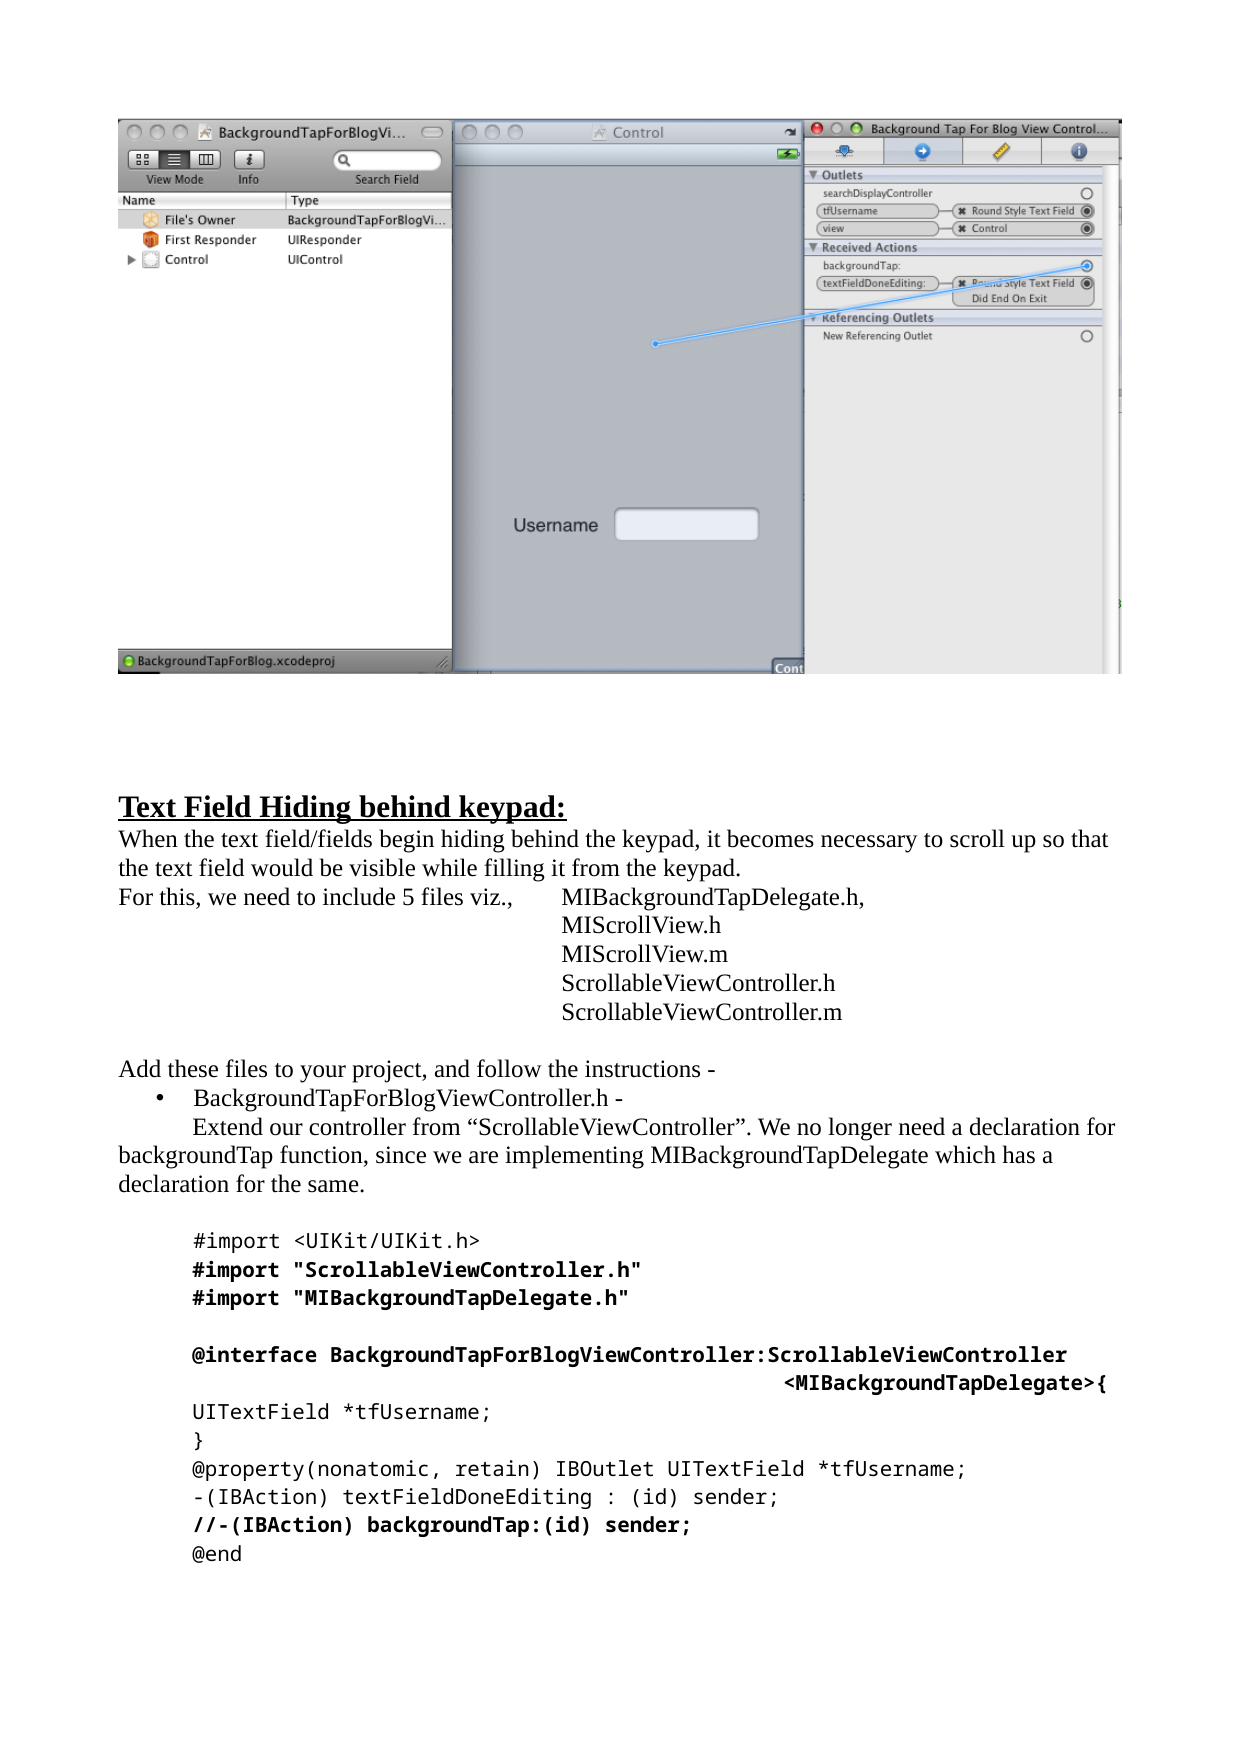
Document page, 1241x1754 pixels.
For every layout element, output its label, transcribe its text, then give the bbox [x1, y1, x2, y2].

text ScrollableViewController.m [118, 997, 1122, 1025]
text MIScrollView.m [118, 939, 1122, 968]
text Text Field Hiding behind keypad: [118, 788, 1122, 824]
text Extend our controller from “ScrollableViewController”. We no longer need a declaration for backgroundTap function, since we are implementing MIBackgroundTapDelegate which has a declaration for the same. [118, 1112, 1122, 1198]
text #import "MIBackgroundTapDelegate.h" [118, 1283, 1122, 1312]
text For this, we need to include 5 files viz., MIBackgroundTapDelegate.h, [118, 882, 1122, 910]
list #import <UIKit/UIKit.h> [156, 1226, 1122, 1255]
text MIScrollView.h [118, 910, 1122, 939]
text UITextField *tfUsername; [118, 1397, 1122, 1425]
text @end [118, 1539, 1122, 1567]
list BackgroundTapForBlogViewController.h - [156, 1083, 1122, 1112]
text //-(IBAction) backgroundTap:(id) sender; [118, 1511, 1122, 1539]
picture [118, 118, 1122, 674]
text @interface BackgroundTapForBlogViewController:ScrollableViewController <MIBackgroundTapDelegate>{ [118, 1340, 1122, 1397]
text } [118, 1425, 1122, 1454]
text ScrollableViewController.h [118, 968, 1122, 997]
text @property(nonatomic, retain) IBOutlet UITextField *tfUsername; [118, 1454, 1122, 1482]
text #import "ScrollableViewController.h" [118, 1255, 1122, 1283]
text Add these files to your project, and follow the instructions - [118, 1054, 1122, 1083]
text -(IBAction) textFieldDoneEditing : (id) sender; [118, 1482, 1122, 1511]
text When the text field/fields begin hiding behind the keypad, it becomes necessary to scroll up so that the text field would be visible while filling it from the keypad. [118, 824, 1122, 882]
